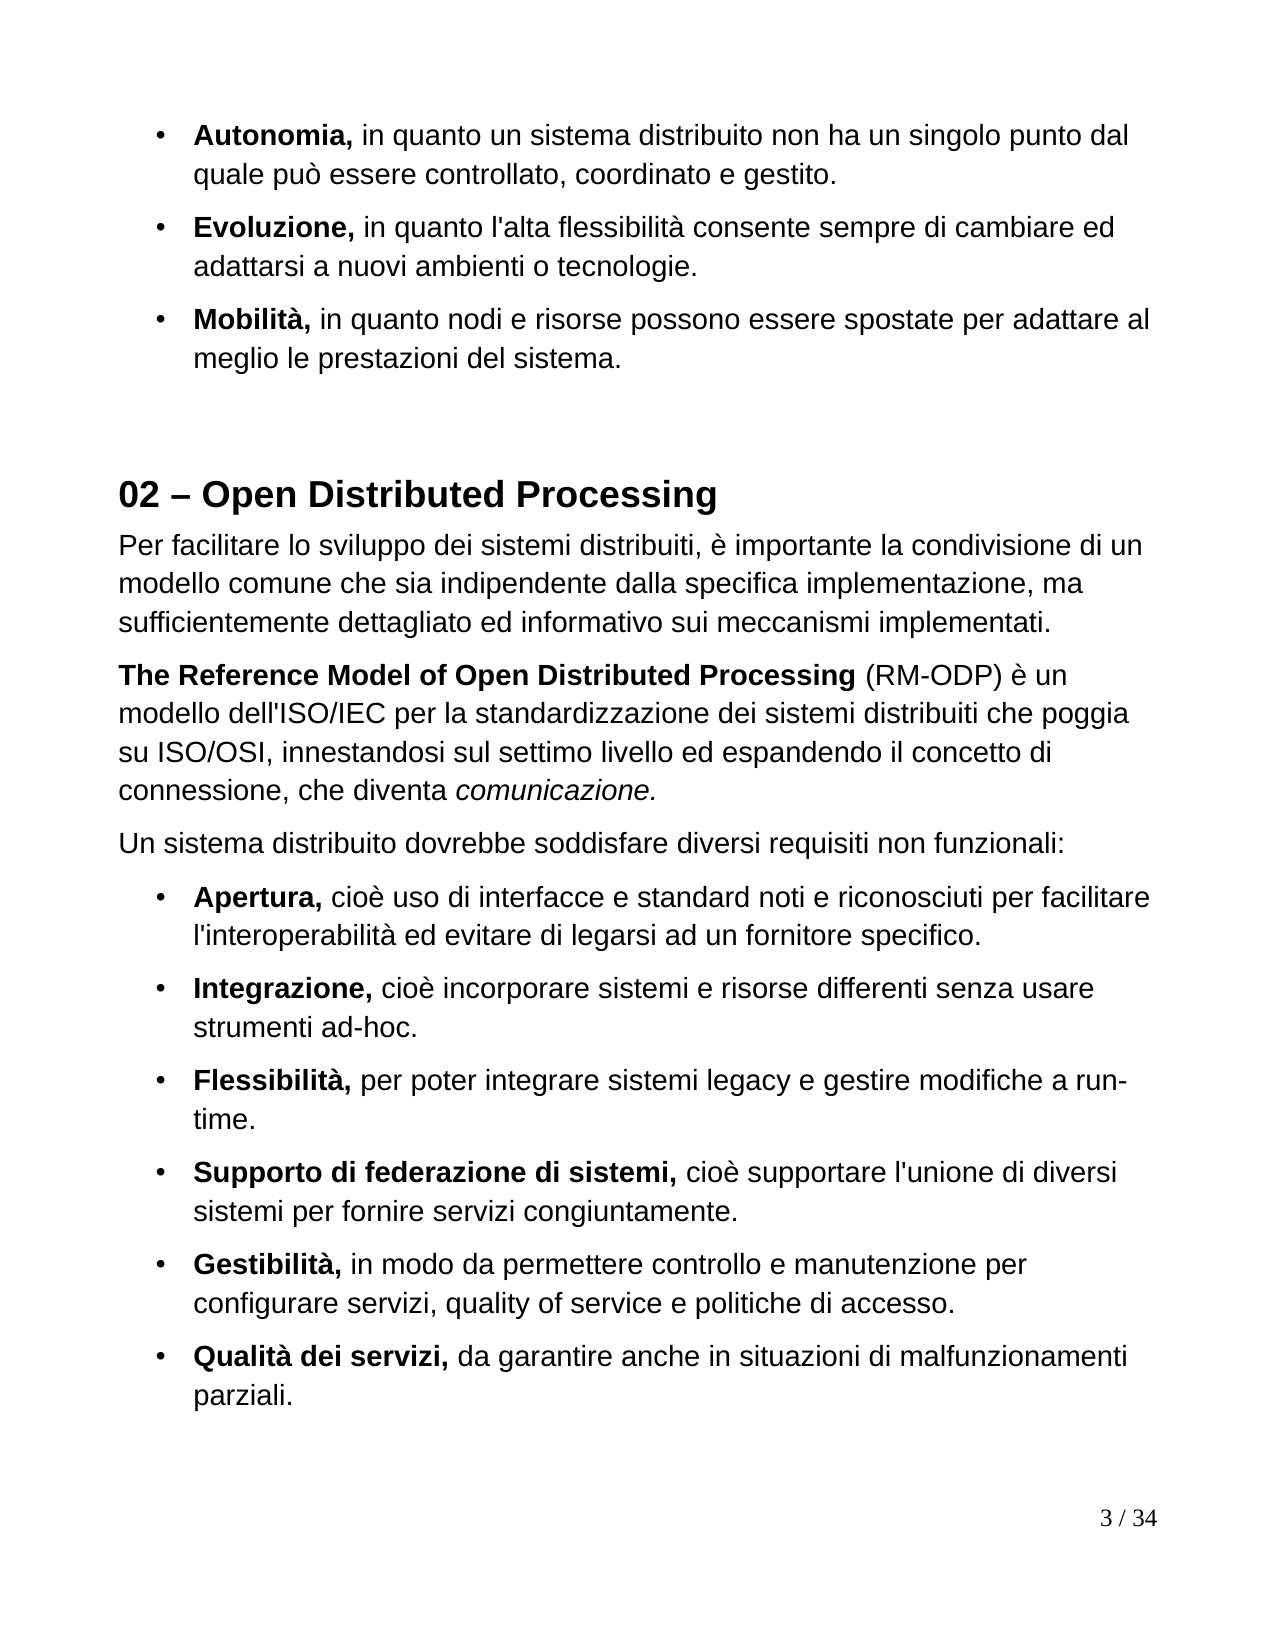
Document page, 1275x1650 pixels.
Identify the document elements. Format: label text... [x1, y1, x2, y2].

list Apertura, cioè uso di interfacce e standard noti e riconosciuti per facilitare l'interoperabilità ed evitare di legarsi ad un fornitore specifico. [156, 879, 1157, 952]
list Autonomia, in quanto un sistema distribuito non ha un singolo punto dal quale può essere controllato, coordinato e gestito. [156, 118, 1157, 190]
text Un sistema distribuito dovrebbe soddisfare diversi requisiti non funzionali: [118, 826, 1157, 860]
list Flessibilità, per poter integrare sistemi legacy e gestire modifiche a run-time. [156, 1063, 1157, 1136]
list Supporto di federazione di sistemi, cioè supportare l'unione di diversi sistemi per fornire servizi congiuntamente. [156, 1155, 1157, 1227]
subtitle 02 – Open Distributed Processing [118, 472, 1157, 515]
list Gestibilità, in modo da permettere controllo e manutenzione per configurare servizi, quality of service e politiche di accesso. [156, 1247, 1157, 1319]
list Mobilità, in quanto nodi e risorse possono essere spostate per adattare al meglio le prestazioni del sistema. [156, 302, 1157, 374]
list Integrazione, cioè incorporare sistemi e risorse differenti senza usare strumenti ad-hoc. [156, 971, 1157, 1044]
list Evoluzione, in quanto l'alta flessibilità consente sempre di cambiare ed adattarsi a nuovi ambienti o tecnologie. [156, 210, 1157, 282]
text Per facilitare lo sviluppo dei sistemi distribuiti, è importante la condivisione di un modello comune che sia indipendente dalla specifica implementazione, ma sufficientemente dettagliato ed informativo sui meccanismi implementati. [118, 527, 1157, 638]
list Qualità dei servizi, da garantire anche in situazioni di malfunzionamenti parziali. [156, 1339, 1157, 1411]
text The Reference Model of Open Distributed Processing (RM-ODP) è un modello dell'ISO/IEC per la standardizzazione dei sistemi distribuiti che poggia su ISO/OSI, innestandosi sul settimo livello ed espandendo il concetto di connessione, che diventa comunicazione. [118, 658, 1157, 807]
